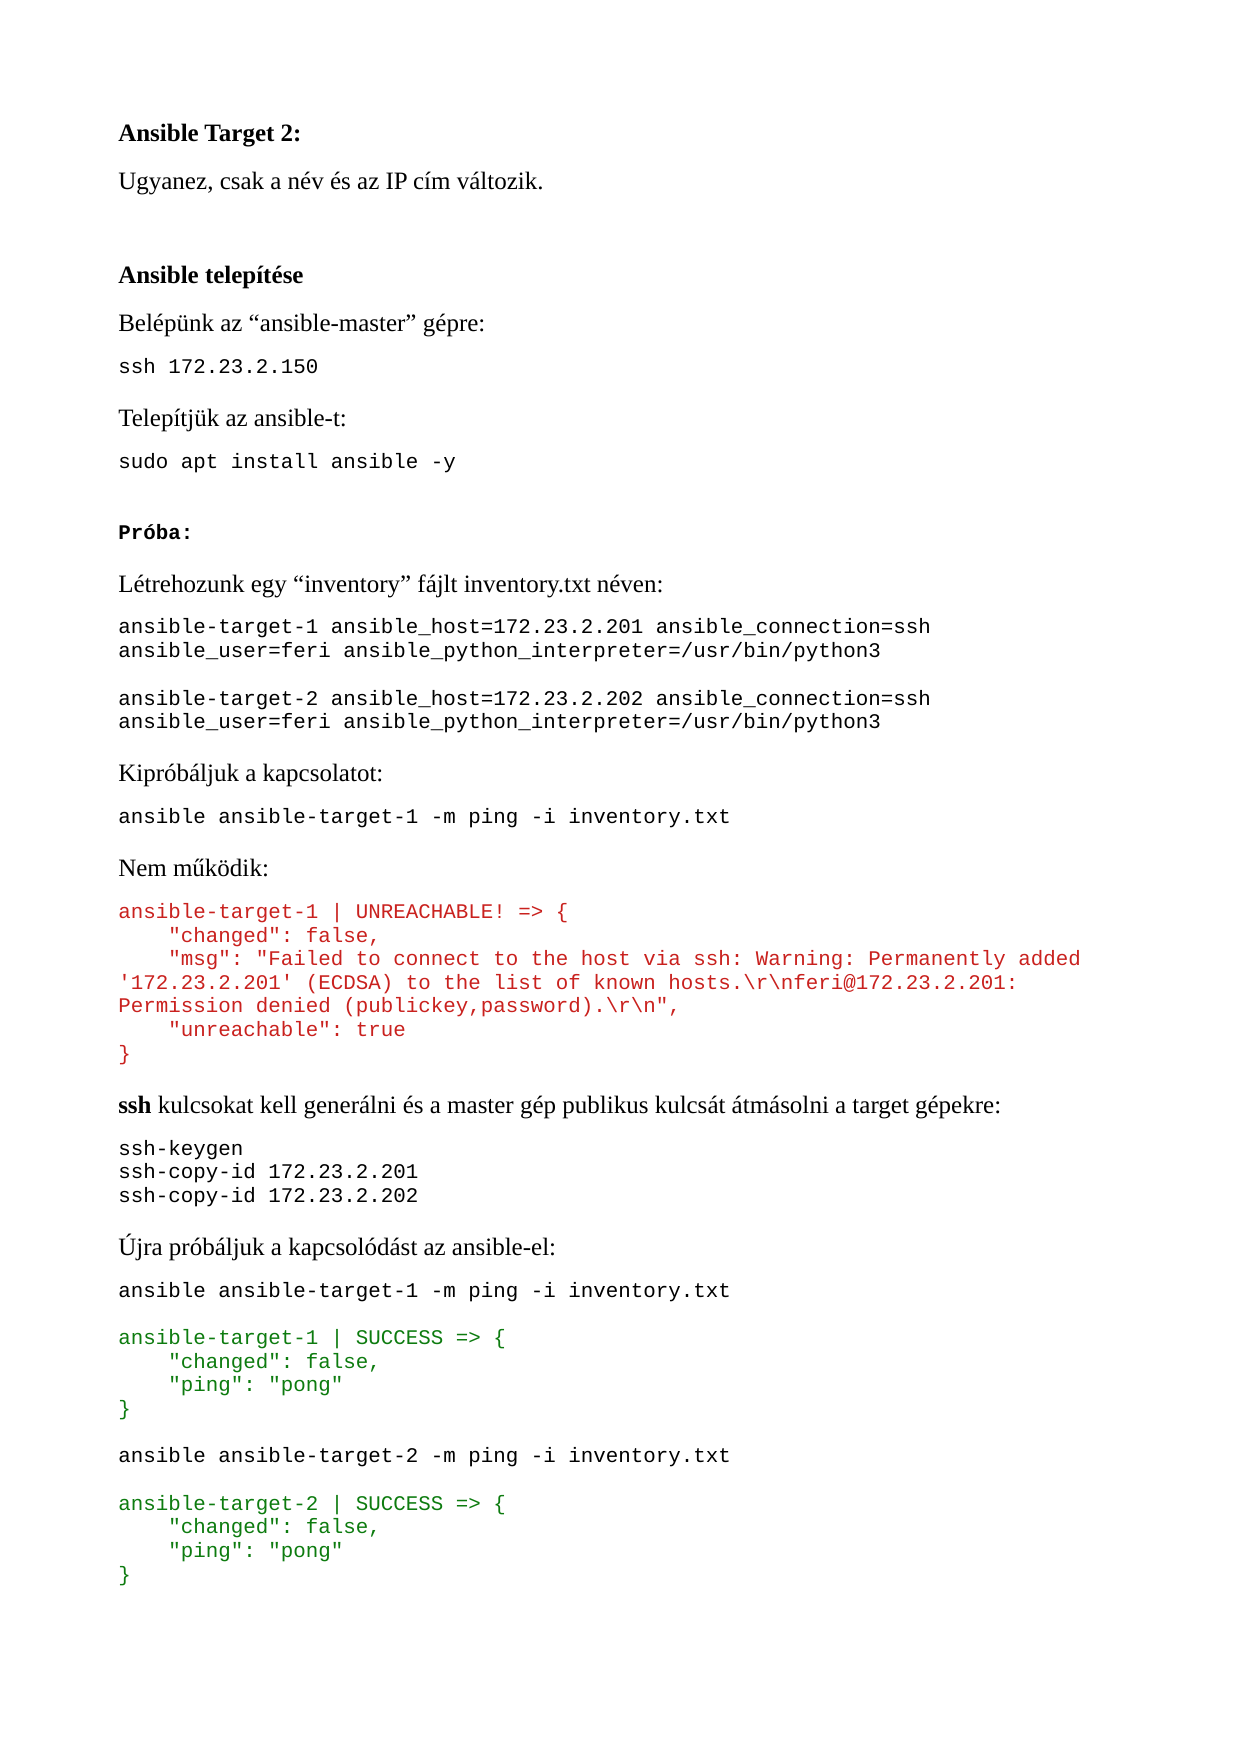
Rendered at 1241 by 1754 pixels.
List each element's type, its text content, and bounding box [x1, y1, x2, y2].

text Létrehozunk egy “inventory” fájlt inventory.txt néven: [118, 569, 1122, 598]
text Belépünk az “ansible-master” gépre: [118, 308, 1122, 337]
text sudo apt install ansible -y [118, 451, 1122, 474]
text } [118, 1398, 1122, 1422]
text Próba: [118, 522, 1122, 545]
text ansible-target-1 | SUCCESS => { [118, 1327, 1122, 1351]
text ssh 172.23.2.150 [118, 356, 1122, 379]
text "ping": "pong" [118, 1374, 1122, 1398]
text ansible ansible-target-1 -m ping -i inventory.txt [118, 806, 1122, 830]
text ansible-target-1 | UNREACHABLE! => { [118, 901, 1122, 924]
text ansible-target-2 | SUCCESS => { [118, 1493, 1122, 1516]
text "changed": false, [118, 1516, 1122, 1540]
text Ansible telepítése [118, 261, 1122, 289]
text ansible-target-1 ansible_host=172.23.2.201 ansible_connection=ssh ansible_user=feri ansible_python_interpreter=/usr/bin/python3 [118, 617, 1122, 664]
text "changed": false, [118, 924, 1122, 948]
text Ugyanez, csak a név és az IP cím változik. [118, 166, 1122, 194]
text Kipróbáljuk a kapcsolatot: [118, 758, 1122, 787]
text Ansible Target 2: [118, 118, 1122, 147]
text ssh-copy-id 172.23.2.201 [118, 1161, 1122, 1185]
text ssh-copy-id 172.23.2.202 [118, 1185, 1122, 1209]
text ssh kulcsokat kell generálni és a master gép publikus kulcsát átmásolni a target gépekre: [118, 1090, 1122, 1119]
text "changed": false, [118, 1351, 1122, 1374]
text Telepítjük az ansible-t: [118, 403, 1122, 432]
text } [118, 1043, 1122, 1066]
text "unreachable": true [118, 1019, 1122, 1043]
text } [118, 1564, 1122, 1587]
text "msg": "Failed to connect to the host via ssh: Warning: Permanently added '172.23.2.201' (ECDSA) to the list of known hosts.\r\nferi@172.23.2.201: Permission denied (publickey,password).\r\n", [118, 948, 1122, 1019]
text ssh-keygen [118, 1138, 1122, 1161]
text "ping": "pong" [118, 1540, 1122, 1564]
text ansible-target-2 ansible_host=172.23.2.202 ansible_connection=ssh ansible_user=feri ansible_python_interpreter=/usr/bin/python3 [118, 687, 1122, 735]
text ansible ansible-target-2 -m ping -i inventory.txt [118, 1445, 1122, 1469]
text Nem működik: [118, 853, 1122, 882]
text ansible ansible-target-1 -m ping -i inventory.txt [118, 1280, 1122, 1303]
text Újra próbáljuk a kapcsolódást az ansible-el: [118, 1232, 1122, 1261]
